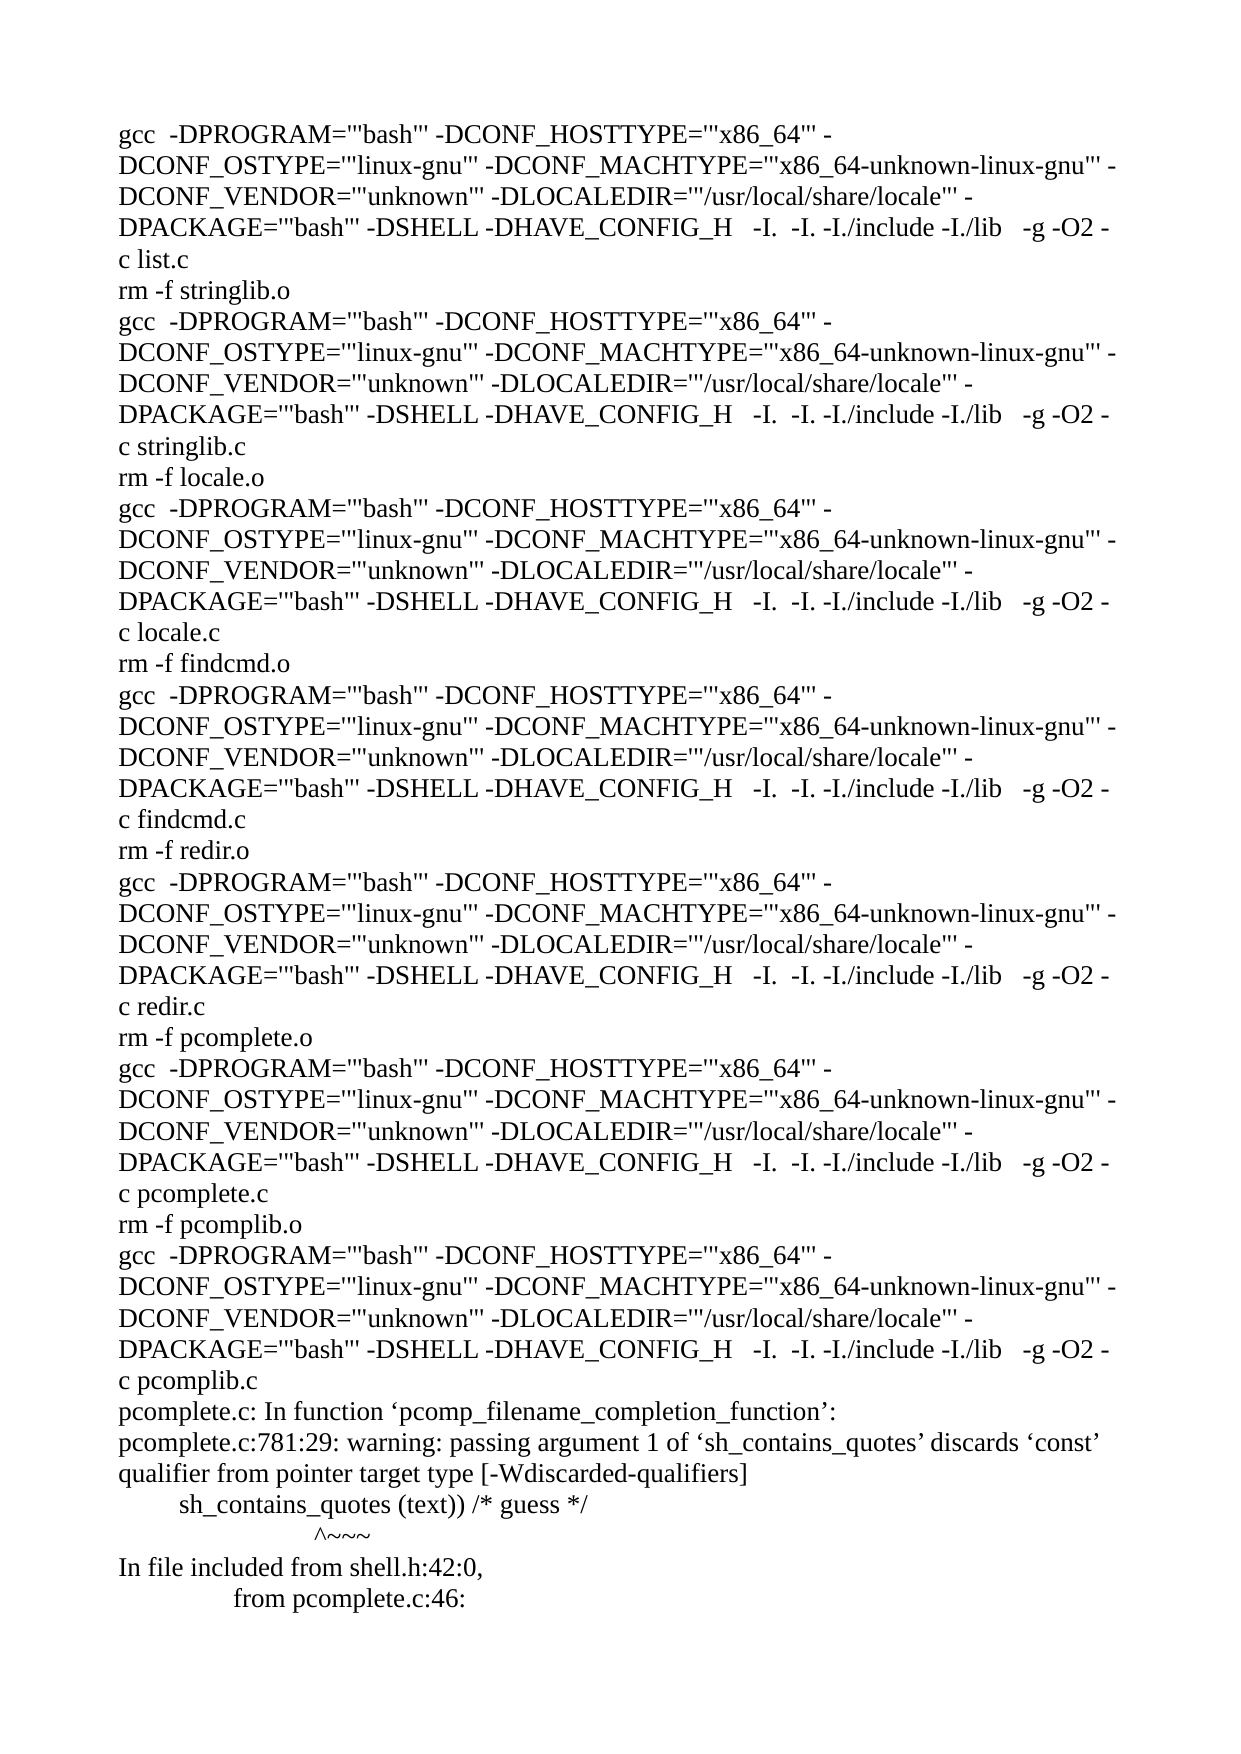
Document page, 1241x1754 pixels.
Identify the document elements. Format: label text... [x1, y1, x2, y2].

text from pcomplete.c:46: [118, 1582, 1122, 1613]
text gcc -DPROGRAM='"bash"' -DCONF_HOSTTYPE='"x86_64"' -DCONF_OSTYPE='"linux-gnu"' -DCONF_MACHTYPE='"x86_64-unknown-linux-gnu"' -DCONF_VENDOR='"unknown"' -DLOCALEDIR='"/usr/local/share/locale"' -DPACKAGE='"bash"' -DSHELL -DHAVE_CONFIG_H -I. -I. -I./include -I./lib -g -O2 -c findcmd.c [118, 679, 1122, 834]
text gcc -DPROGRAM='"bash"' -DCONF_HOSTTYPE='"x86_64"' -DCONF_OSTYPE='"linux-gnu"' -DCONF_MACHTYPE='"x86_64-unknown-linux-gnu"' -DCONF_VENDOR='"unknown"' -DLOCALEDIR='"/usr/local/share/locale"' -DPACKAGE='"bash"' -DSHELL -DHAVE_CONFIG_H -I. -I. -I./include -I./lib -g -O2 -c locale.c [118, 492, 1122, 648]
text rm -f stringlib.o [118, 274, 1122, 305]
text rm -f redir.o [118, 834, 1122, 866]
text ^~~~ [118, 1520, 1122, 1551]
text rm -f pcomplib.o [118, 1208, 1122, 1239]
text gcc -DPROGRAM='"bash"' -DCONF_HOSTTYPE='"x86_64"' -DCONF_OSTYPE='"linux-gnu"' -DCONF_MACHTYPE='"x86_64-unknown-linux-gnu"' -DCONF_VENDOR='"unknown"' -DLOCALEDIR='"/usr/local/share/locale"' -DPACKAGE='"bash"' -DSHELL -DHAVE_CONFIG_H -I. -I. -I./include -I./lib -g -O2 -c redir.c [118, 866, 1122, 1021]
text gcc -DPROGRAM='"bash"' -DCONF_HOSTTYPE='"x86_64"' -DCONF_OSTYPE='"linux-gnu"' -DCONF_MACHTYPE='"x86_64-unknown-linux-gnu"' -DCONF_VENDOR='"unknown"' -DLOCALEDIR='"/usr/local/share/locale"' -DPACKAGE='"bash"' -DSHELL -DHAVE_CONFIG_H -I. -I. -I./include -I./lib -g -O2 -c pcomplete.c [118, 1052, 1122, 1208]
text rm -f findcmd.o [118, 648, 1122, 679]
text pcomplete.c:781:29: warning: passing argument 1 of ‘sh_contains_quotes’ discards ‘const’ qualifier from pointer target type [-Wdiscarded-qualifiers] [118, 1426, 1122, 1488]
text gcc -DPROGRAM='"bash"' -DCONF_HOSTTYPE='"x86_64"' -DCONF_OSTYPE='"linux-gnu"' -DCONF_MACHTYPE='"x86_64-unknown-linux-gnu"' -DCONF_VENDOR='"unknown"' -DLOCALEDIR='"/usr/local/share/locale"' -DPACKAGE='"bash"' -DSHELL -DHAVE_CONFIG_H -I. -I. -I./include -I./lib -g -O2 -c pcomplib.c [118, 1239, 1122, 1395]
text gcc -DPROGRAM='"bash"' -DCONF_HOSTTYPE='"x86_64"' -DCONF_OSTYPE='"linux-gnu"' -DCONF_MACHTYPE='"x86_64-unknown-linux-gnu"' -DCONF_VENDOR='"unknown"' -DLOCALEDIR='"/usr/local/share/locale"' -DPACKAGE='"bash"' -DSHELL -DHAVE_CONFIG_H -I. -I. -I./include -I./lib -g -O2 -c list.c [118, 118, 1122, 274]
text sh_contains_quotes (text)) /* guess */ [118, 1488, 1122, 1520]
text rm -f locale.o [118, 461, 1122, 492]
text rm -f pcomplete.o [118, 1021, 1122, 1052]
text gcc -DPROGRAM='"bash"' -DCONF_HOSTTYPE='"x86_64"' -DCONF_OSTYPE='"linux-gnu"' -DCONF_MACHTYPE='"x86_64-unknown-linux-gnu"' -DCONF_VENDOR='"unknown"' -DLOCALEDIR='"/usr/local/share/locale"' -DPACKAGE='"bash"' -DSHELL -DHAVE_CONFIG_H -I. -I. -I./include -I./lib -g -O2 -c stringlib.c [118, 305, 1122, 461]
text In file included from shell.h:42:0, [118, 1551, 1122, 1582]
text pcomplete.c: In function ‘pcomp_filename_completion_function’: [118, 1395, 1122, 1426]
